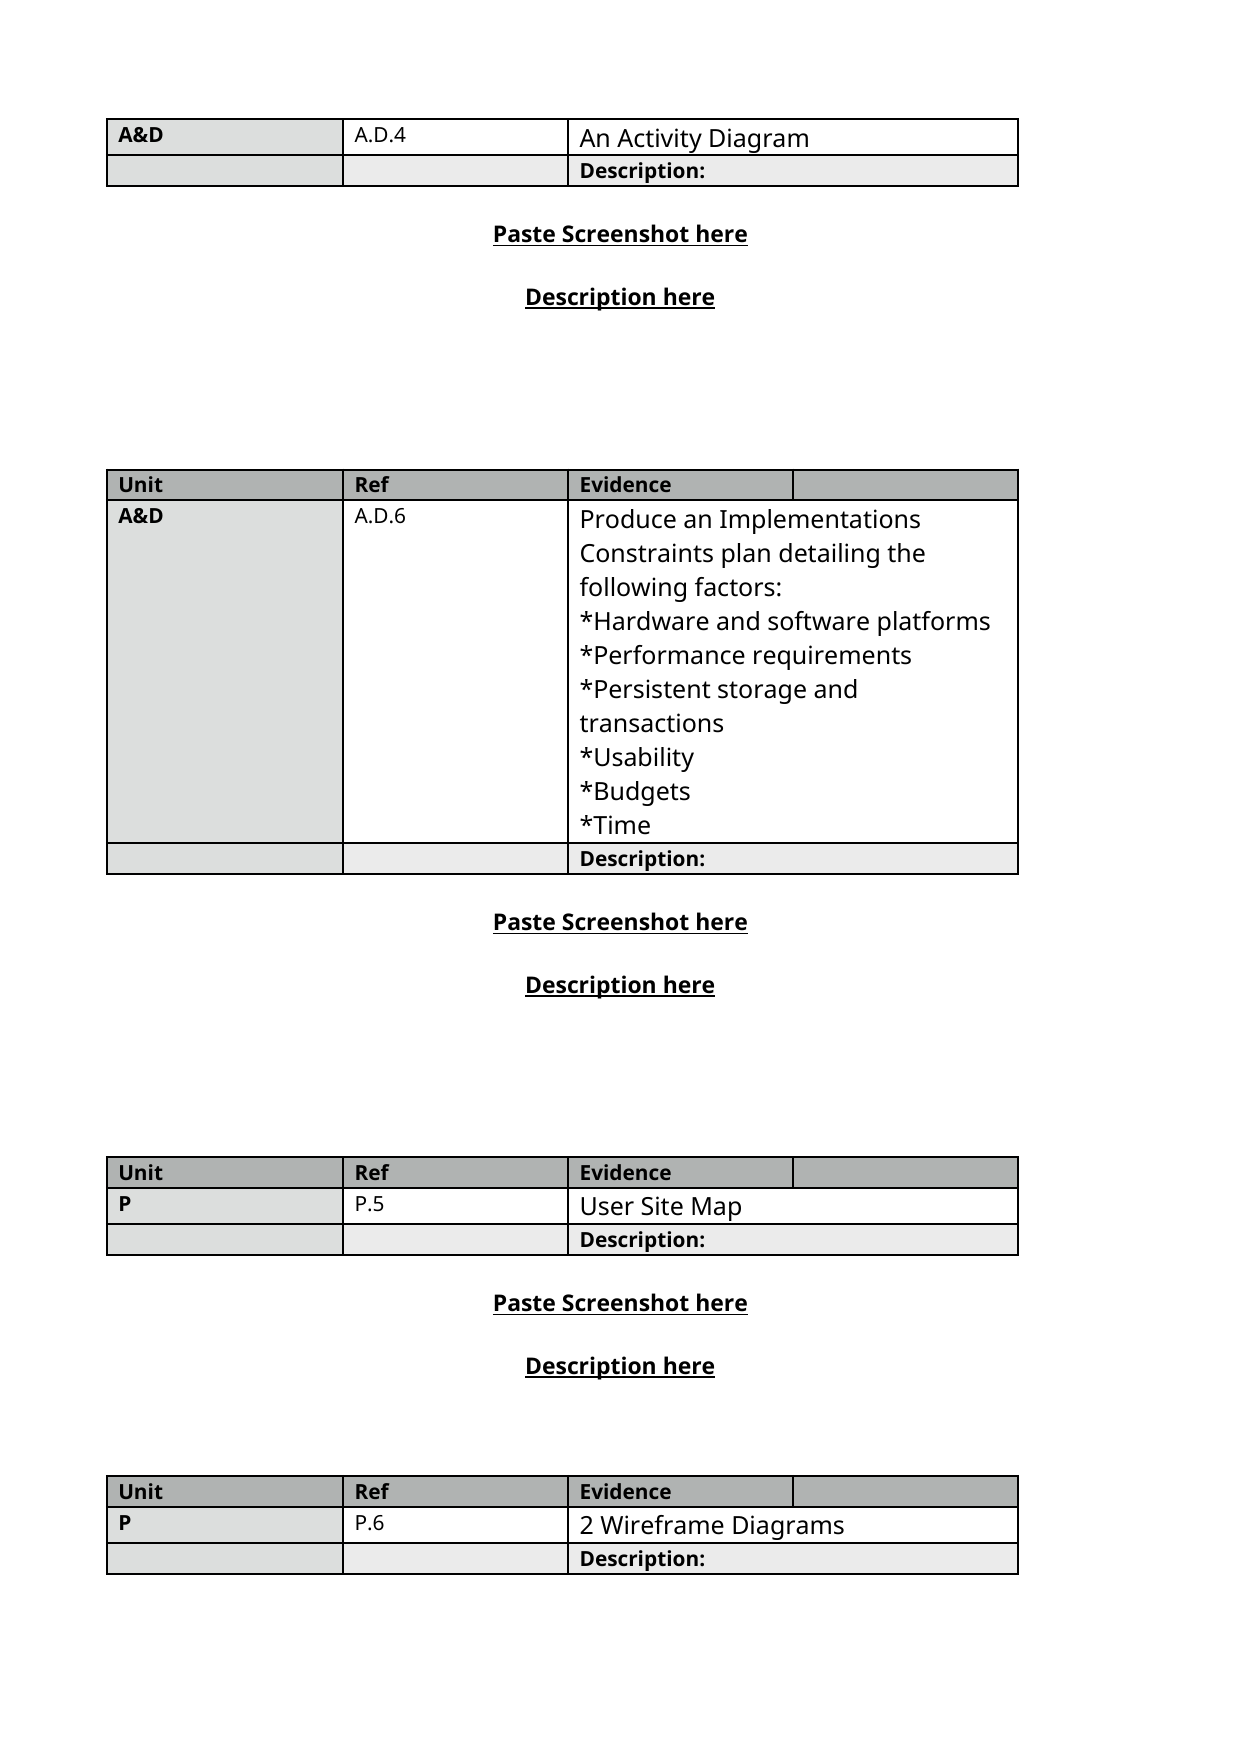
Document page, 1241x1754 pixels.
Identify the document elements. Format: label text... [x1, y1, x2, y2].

table_cell [108, 1544, 342, 1573]
table_cell Produce an Implementations Constraints plan detailing the following factors: *Hardware and software platforms *Performance requirements *Persistent storage and transactions *Usability *Budgets *Time [569, 501, 1017, 842]
table_cell [108, 1225, 342, 1254]
table_header Ref [344, 471, 567, 499]
table_header Evidence [569, 1158, 792, 1187]
table_header [794, 471, 1017, 499]
table_cell Description: [569, 156, 1017, 185]
table_cell [344, 844, 567, 873]
table_cell P [108, 1508, 342, 1542]
table_cell An Activity Diagram [569, 120, 1017, 154]
table_header Unit [108, 1158, 342, 1187]
table_cell A&D [108, 501, 342, 842]
table_header Unit [108, 471, 342, 499]
table_header Unit [108, 1477, 342, 1506]
table_cell Description: [569, 1544, 1017, 1573]
table_cell [108, 844, 342, 873]
table_header [794, 1477, 1017, 1506]
table_cell A.D.6 [344, 501, 567, 842]
table_header [794, 1158, 1017, 1187]
table_cell [344, 1225, 567, 1254]
table_cell A.D.4 [344, 120, 567, 154]
table_cell [344, 156, 567, 185]
table_cell P.6 [344, 1508, 567, 1542]
table_header Evidence [569, 471, 792, 499]
text Paste Screenshot here [118, 1287, 1122, 1318]
table_cell Description: [569, 1225, 1017, 1254]
table_header Ref [344, 1158, 567, 1187]
text Description here [118, 1350, 1122, 1381]
table_cell User Site Map [569, 1189, 1017, 1223]
text Description here [118, 281, 1122, 312]
table_cell A&D [108, 120, 342, 154]
table_cell Description: [569, 844, 1017, 873]
text Paste Screenshot here [118, 906, 1122, 937]
table_cell 2 Wireframe Diagrams [569, 1508, 1017, 1542]
table_cell P [108, 1189, 342, 1223]
text Description here [118, 969, 1122, 1000]
table_cell [344, 1544, 567, 1573]
table_cell P.5 [344, 1189, 567, 1223]
table_header Ref [344, 1477, 567, 1506]
text Paste Screenshot here [118, 218, 1122, 250]
table_cell [108, 156, 342, 185]
table_header Evidence [569, 1477, 792, 1506]
